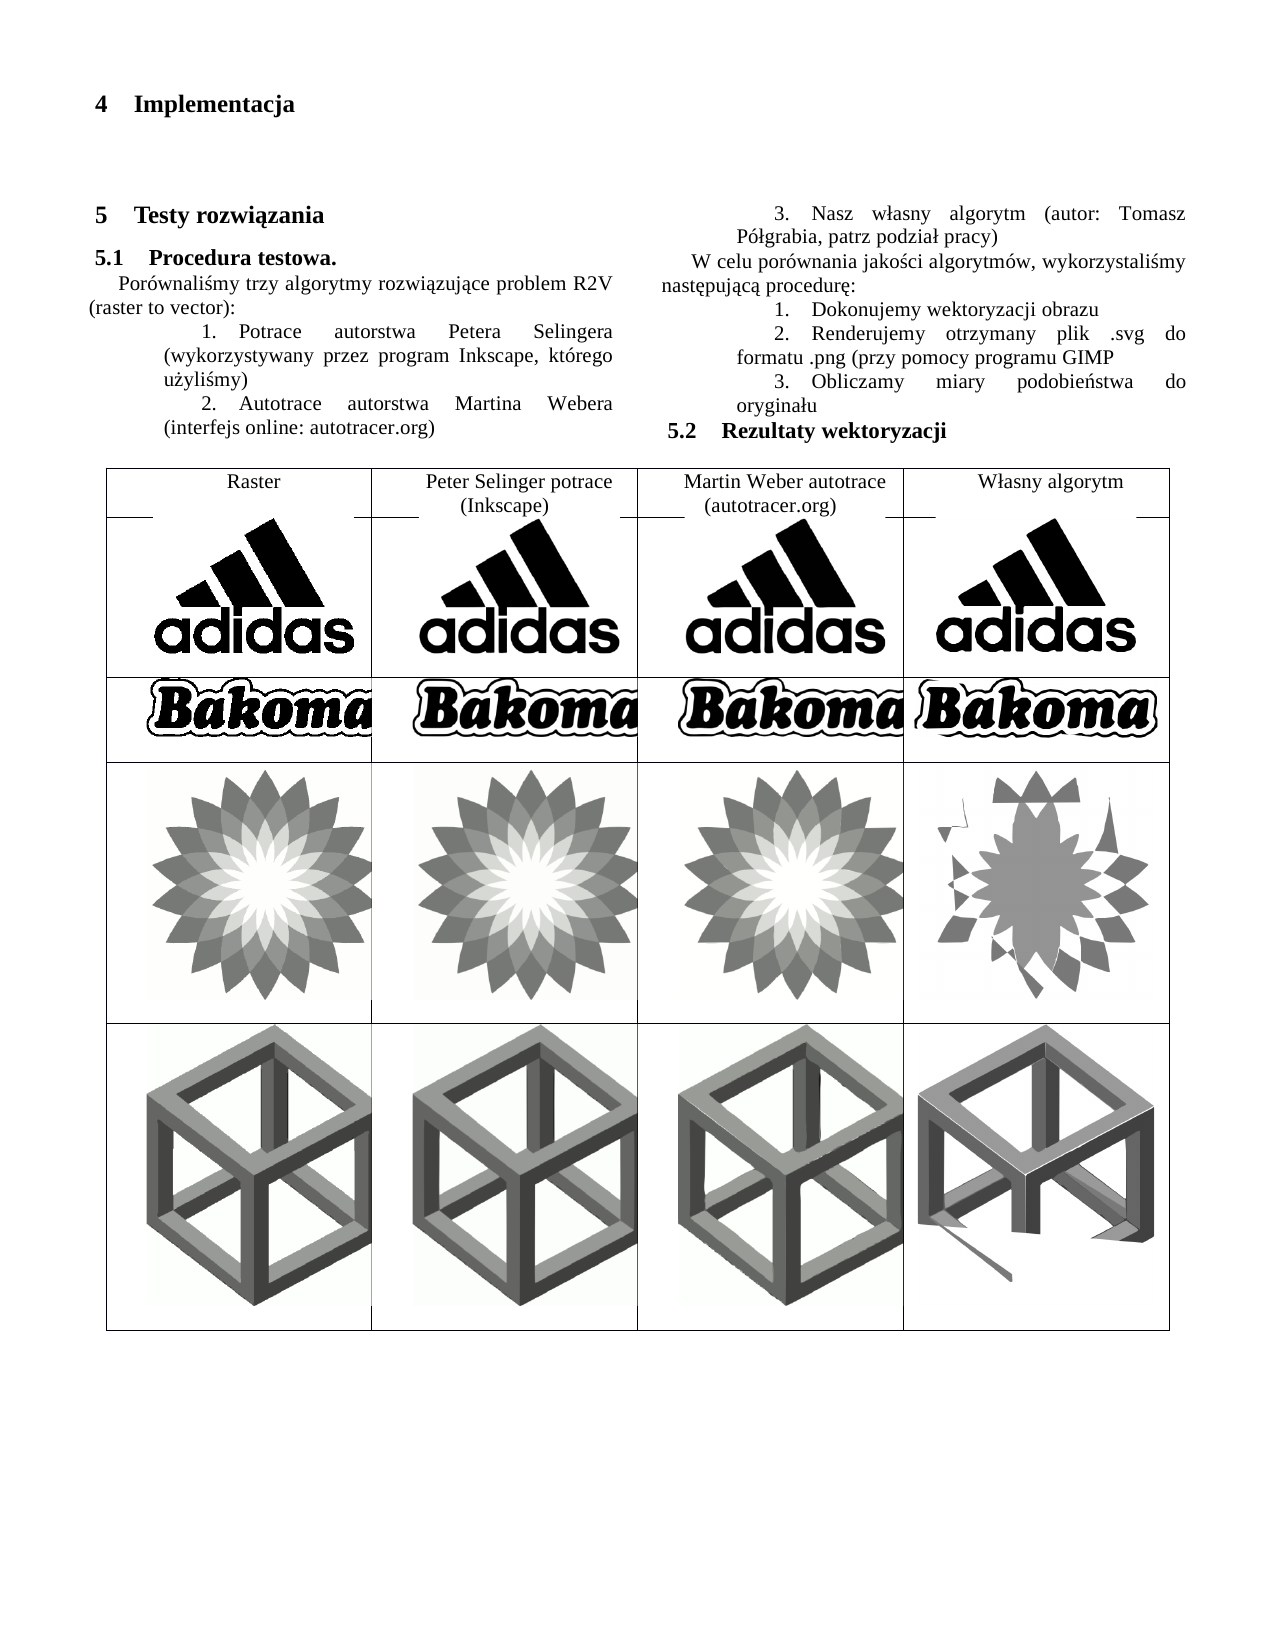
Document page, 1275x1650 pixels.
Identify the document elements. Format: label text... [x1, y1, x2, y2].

table_cell [372, 678, 637, 762]
picture [418, 517, 620, 654]
table_cell [904, 763, 1169, 1023]
table_cell [372, 763, 637, 1023]
table_header Martin Weber autotrace (autotracer.org) [638, 469, 903, 517]
table_cell [904, 518, 1169, 677]
table_header Raster [107, 469, 371, 517]
subtitle Implementacja [88, 88, 613, 118]
table_cell [107, 1024, 371, 1329]
picture [146, 763, 372, 1000]
subtitle Testy rozwiązania [88, 200, 613, 229]
table_cell [904, 1024, 1169, 1329]
table_cell [638, 518, 903, 677]
picture [412, 763, 638, 1000]
table_cell [372, 1024, 637, 1329]
text W celu porównania jakości algorytmów, wykorzystaliśmy następującą procedurę: [661, 248, 1186, 297]
picture [678, 678, 904, 737]
table_cell [107, 763, 371, 1023]
table_cell [638, 763, 903, 1023]
table_cell [904, 678, 1169, 762]
table_header Peter Selinger potrace (Inkscape) [372, 469, 637, 517]
text Porównaliśmy trzy algorytmy rozwiązujące problem R2V (raster to vector): [88, 271, 613, 319]
picture [146, 1024, 372, 1306]
table_cell [638, 1024, 903, 1329]
table_cell [372, 518, 637, 677]
picture [684, 517, 886, 654]
subtitle Rezultaty wektoryzacji [661, 417, 1186, 443]
table_cell [107, 678, 371, 762]
list Obliczamy miary podobieństwa do oryginału [736, 369, 1186, 417]
list Autotrace autorstwa Martina Webera (interfejs online: autotracer.org) [163, 391, 613, 439]
picture [914, 678, 1158, 738]
picture [153, 517, 354, 654]
subtitle Procedura testowa. [88, 244, 613, 271]
picture [412, 678, 638, 737]
picture [917, 763, 1155, 1000]
table_header Własny algorytm [904, 469, 1169, 517]
list Renderujemy otrzymany plik .svg do formatu .png (przy pomocy programu GIMP [736, 321, 1186, 369]
picture [678, 763, 904, 1000]
picture [935, 517, 1137, 653]
picture [146, 678, 372, 737]
list Potrace autorstwa Petera Selingera (wykorzystywany przez program Inkscape, którego użyliśmy) [163, 319, 613, 391]
picture [678, 1024, 904, 1306]
picture [917, 1024, 1155, 1306]
table_cell [107, 518, 371, 677]
list Dokonujemy wektoryzacji obrazu [736, 297, 1186, 321]
table_cell [638, 678, 903, 762]
picture [412, 1024, 638, 1306]
list Nasz własny algorytm (autor: Tomasz Półgrabia, patrz podział pracy) [736, 200, 1186, 248]
